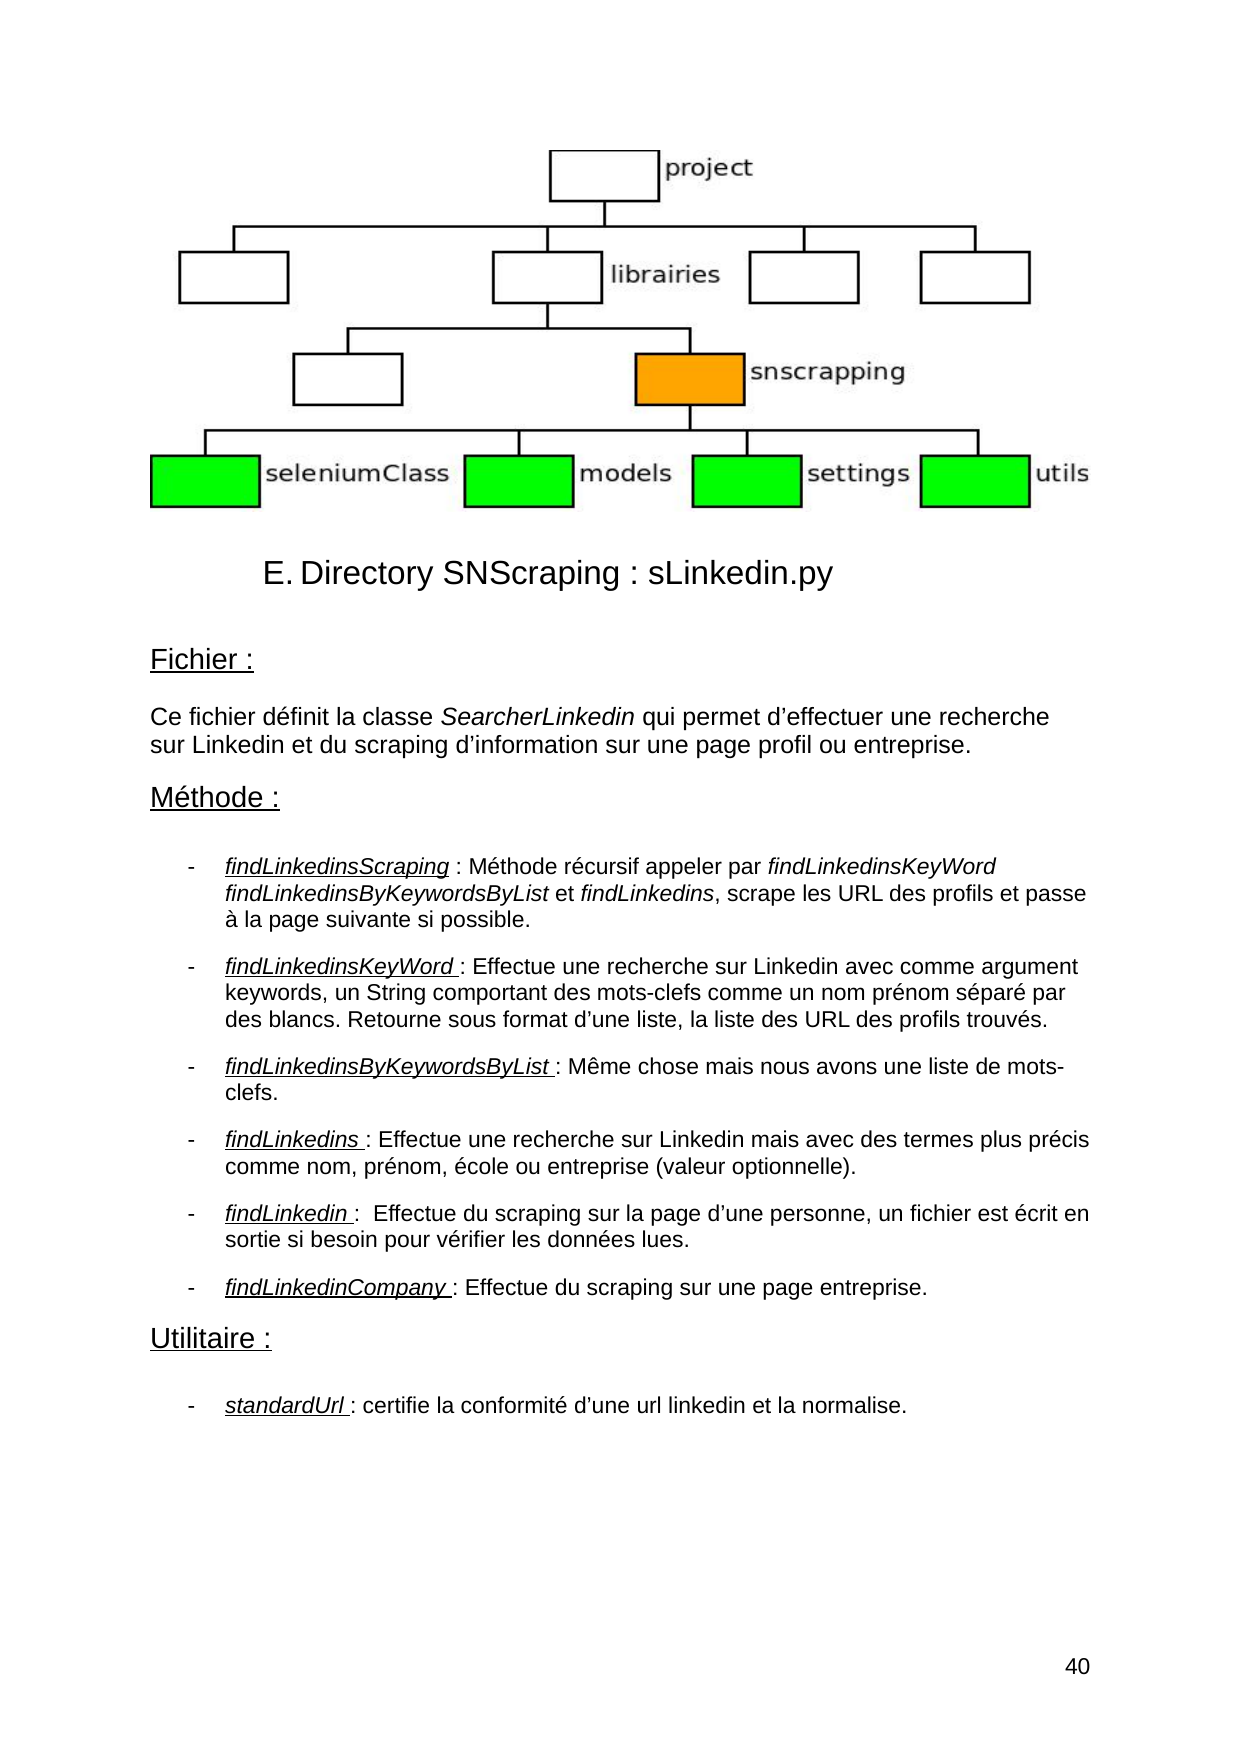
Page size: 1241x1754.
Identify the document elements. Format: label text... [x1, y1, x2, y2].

list findLinkedinCompany : Effectue du scraping sur une page entreprise. [187, 1273, 1090, 1300]
subtitle Directory SNScraping : sLinkedin.py [262, 553, 1090, 591]
text Fichier : [150, 642, 1090, 676]
list findLinkedinsKeyWord : Effectue une recherche sur Linkedin avec comme argument keywords, un String comportant des mots-clefs comme un nom prénom séparé par des blancs. Retourne sous format d’une liste, la liste des URL des profils trouvés. [187, 953, 1090, 1032]
picture [150, 150, 1091, 512]
list findLinkedin : Effectue du scraping sur la page d’une personne, un fichier est écrit en sortie si besoin pour vérifier les données lues. [187, 1200, 1090, 1253]
list findLinkedinsByKeywordsByList : Même chose mais nous avons une liste de mots-clefs. [187, 1053, 1090, 1106]
list standardUrl : certifie la conformité d’une url linkedin et la normalise. [187, 1392, 1090, 1418]
text Ce fichier définit la classe SearcherLinkedin qui permet d’effectuer une recherche sur Linkedin et du scraping d’information sur une page profil ou entreprise. [150, 702, 1090, 759]
list findLinkedinsScraping : Méthode récursif appeler par findLinkedinsKeyWord findLinkedinsByKeywordsByList et findLinkedins, scrape les URL des profils et passe à la page suivante si possible. [187, 853, 1090, 932]
list findLinkedins : Effectue une recherche sur Linkedin mais avec des termes plus précis comme nom, prénom, école ou entreprise (valeur optionnelle). [187, 1126, 1090, 1179]
text Utilitaire : [150, 1321, 1090, 1354]
text Méthode : [150, 780, 1090, 814]
